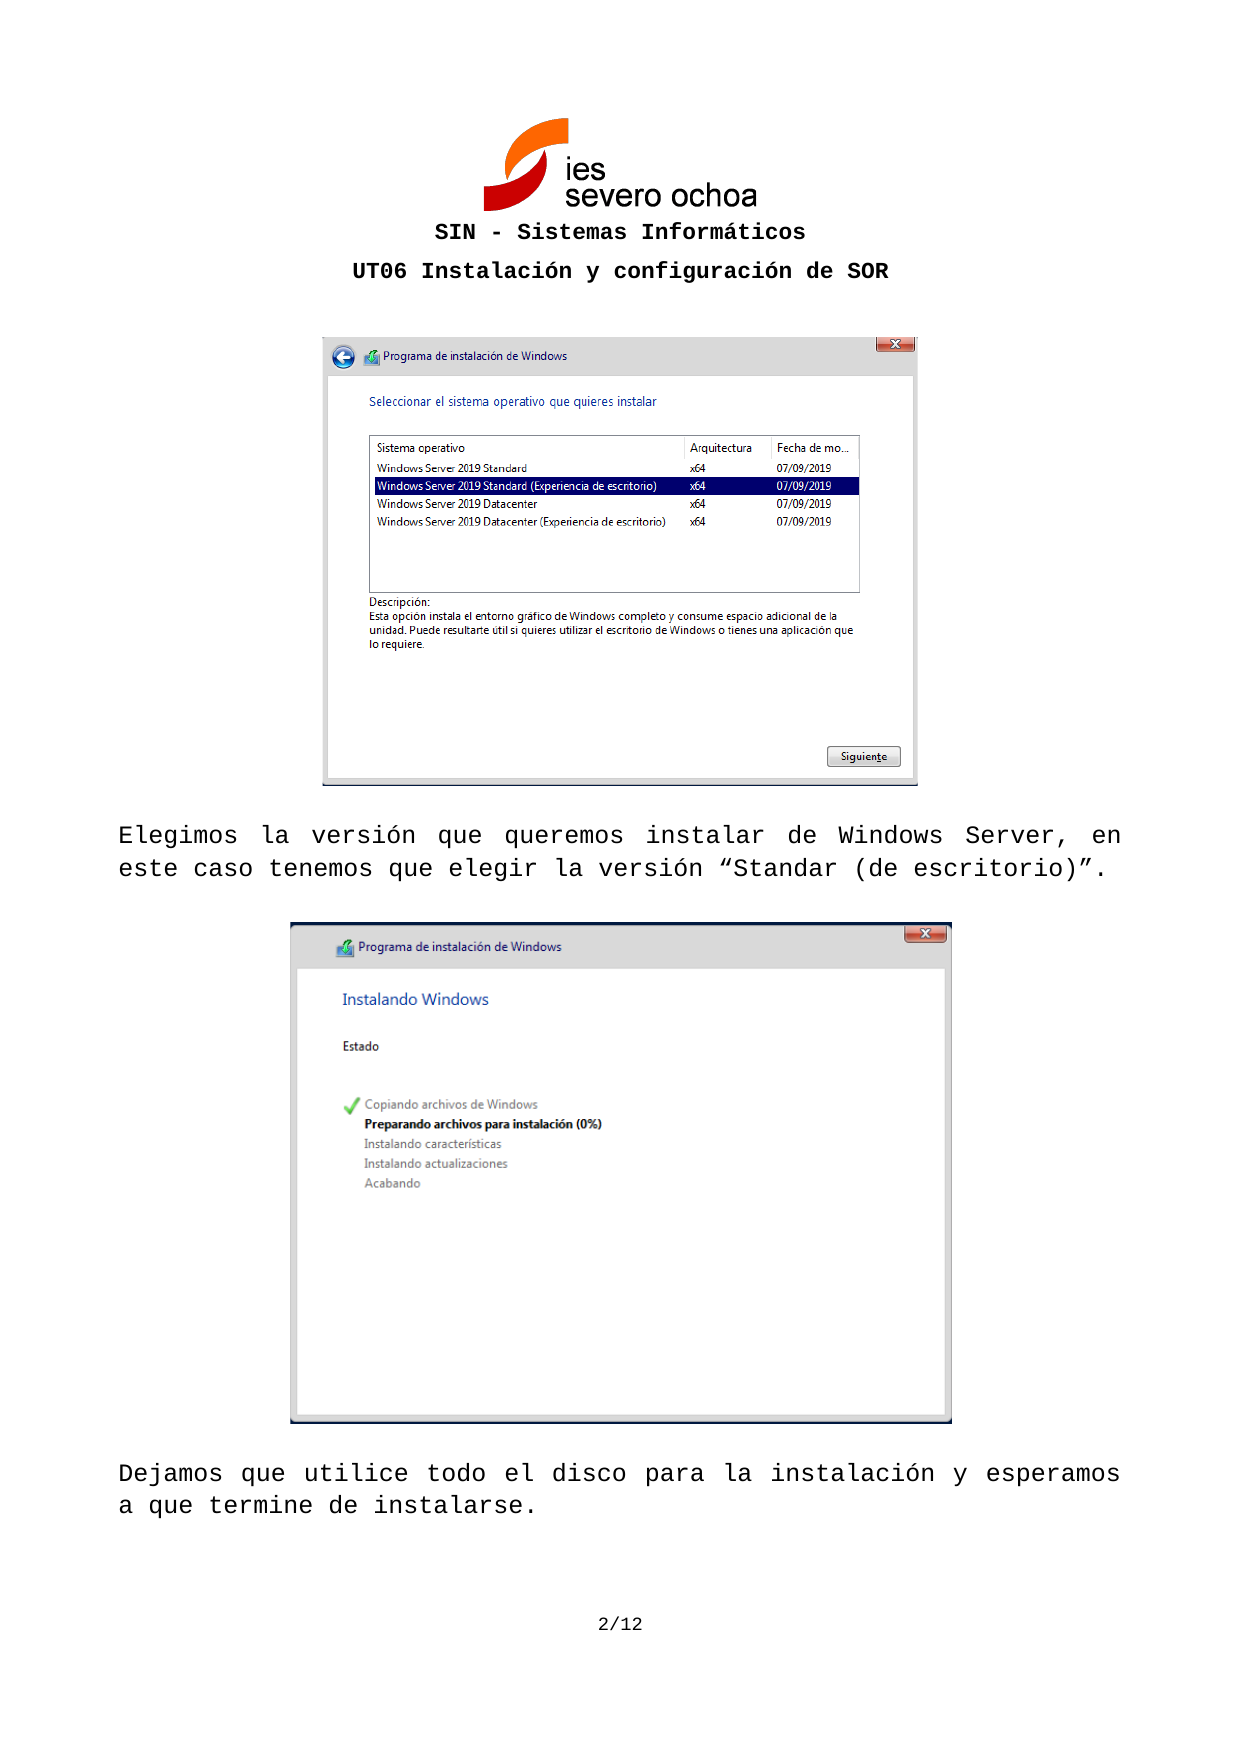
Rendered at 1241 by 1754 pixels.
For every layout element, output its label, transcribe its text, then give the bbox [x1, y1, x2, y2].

picture [290, 922, 952, 1424]
picture [483, 118, 757, 211]
text Dejamos que utilice todo el disco para la instalación y esperamos a que termine de instalarse. [118, 1460, 1122, 1521]
text Elegimos la versión que queremos instalar de Windows Server, en este caso tenemos que elegir la versión “Standar (de escritorio)”. [118, 823, 1122, 883]
picture [322, 337, 918, 786]
